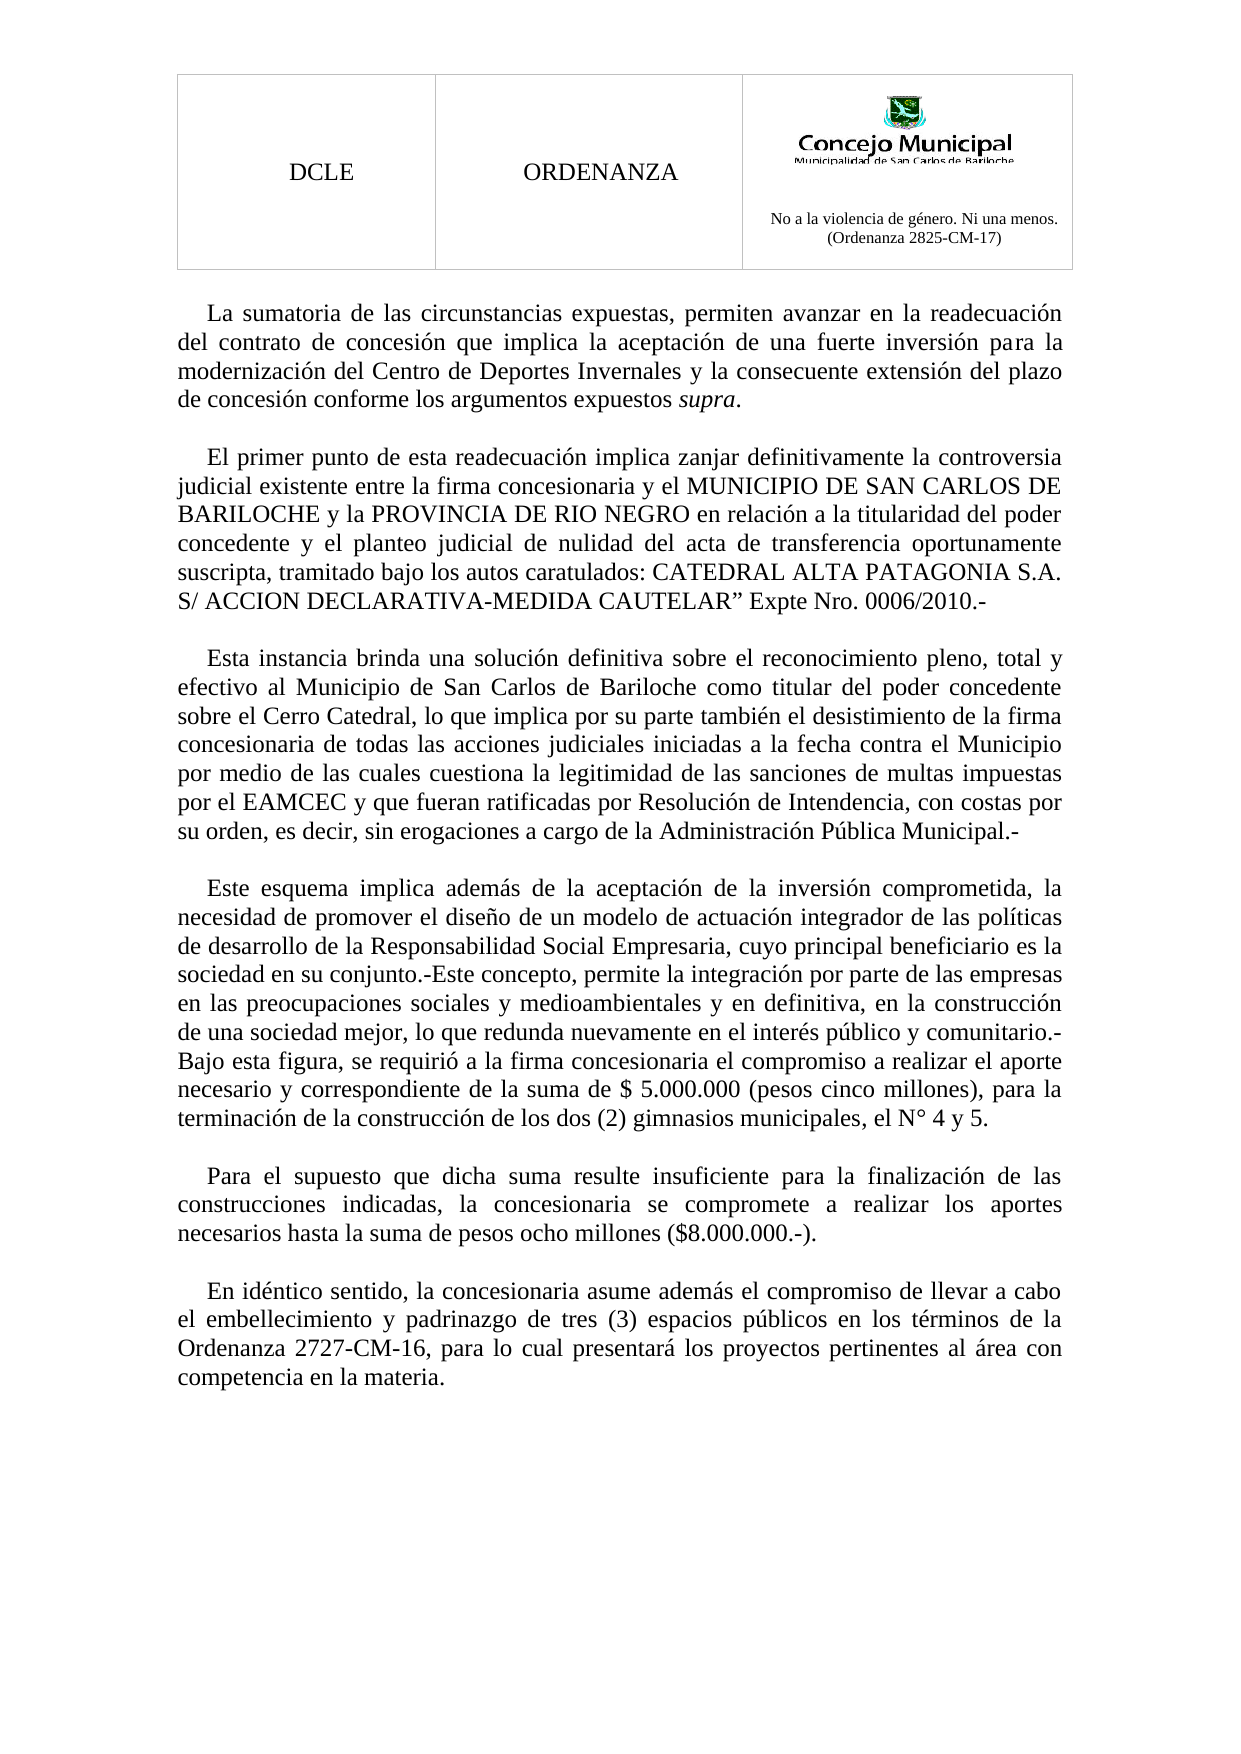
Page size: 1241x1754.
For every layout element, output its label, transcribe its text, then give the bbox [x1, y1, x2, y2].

text La sumatoria de las circunstancias expuestas, permiten avanzar en la readecuación del contrato de concesión que implica la aceptación de una fuerte inversión para la modernización del Centro de Deportes Invernales y la consecuente extensión del plazo de concesión conforme los argumentos expuestos supra. [177, 298, 1063, 413]
text Esta instancia brinda una solución definitiva sobre el reconocimiento pleno, total y efectivo al Municipio de San Carlos de Bariloche como titular del poder concedente sobre el Cerro Catedral, lo que implica por su parte también el desistimiento de la firma concesionaria de todas las acciones judiciales iniciadas a la fecha contra el Municipio por medio de las cuales cuestiona la legitimidad de las sanciones de multas impuestas por el EAMCEC y que fueran ratificadas por Resolución de Intendencia, con costas por su orden, es decir, sin erogaciones a cargo de la Administración Pública Municipal.- [177, 643, 1063, 844]
text Este esquema implica además de la aceptación de la inversión comprometida, la necesidad de promover el diseño de un modelo de actuación integrador de las políticas de desarrollo de la Responsabilidad Social Empresaria, cuyo principal beneficiario es la sociedad en su conjunto.-Este concepto, permite la integración por parte de las empresas en las preocupaciones sociales y medioambientales y en definitiva, en la construcción de una sociedad mejor, lo que redunda nuevamente en el interés público y comunitario.- Bajo esta figura, se requirió a la firma concesionaria el compromiso a realizar el aporte necesario y correspondiente de la suma de $ 5.000.000 (pesos cinco millones), para la terminación de la construcción de los dos (2) gimnasios municipales, el N° 4 y 5. [177, 873, 1063, 1132]
text Para el supuesto que dicha suma resulte insuficiente para la finalización de las construcciones indicadas, la concesionaria se compromete a realizar los aportes necesarios hasta la suma de pesos ocho millones ($8.000.000.-). [177, 1161, 1063, 1247]
text El primer punto de esta readecuación implica zanjar definitivamente la controversia judicial existente entre la firma concesionaria y el MUNICIPIO DE SAN CARLOS DE BARILOCHE y la PROVINCIA DE RIO NEGRO en relación a la titularidad del poder concedente y el planteo judicial de nulidad del acta de transferencia oportunamente suscripta, tramitado bajo los autos caratulados: CATEDRAL ALTA PATAGONIA S.A. S/ ACCION DECLARATIVA-MEDIDA CAUTELAR” Expte Nro. 0006/2010.- [177, 442, 1063, 614]
text En idéntico sentido, la concesionaria asume además el compromiso de llevar a cabo el embellecimiento y padrinazgo de tres (3) espacios públicos en los términos de la Ordenanza 2727-CM-16, para lo cual presentará los proyectos pertinentes al área con competencia en la materia. [177, 1276, 1063, 1391]
